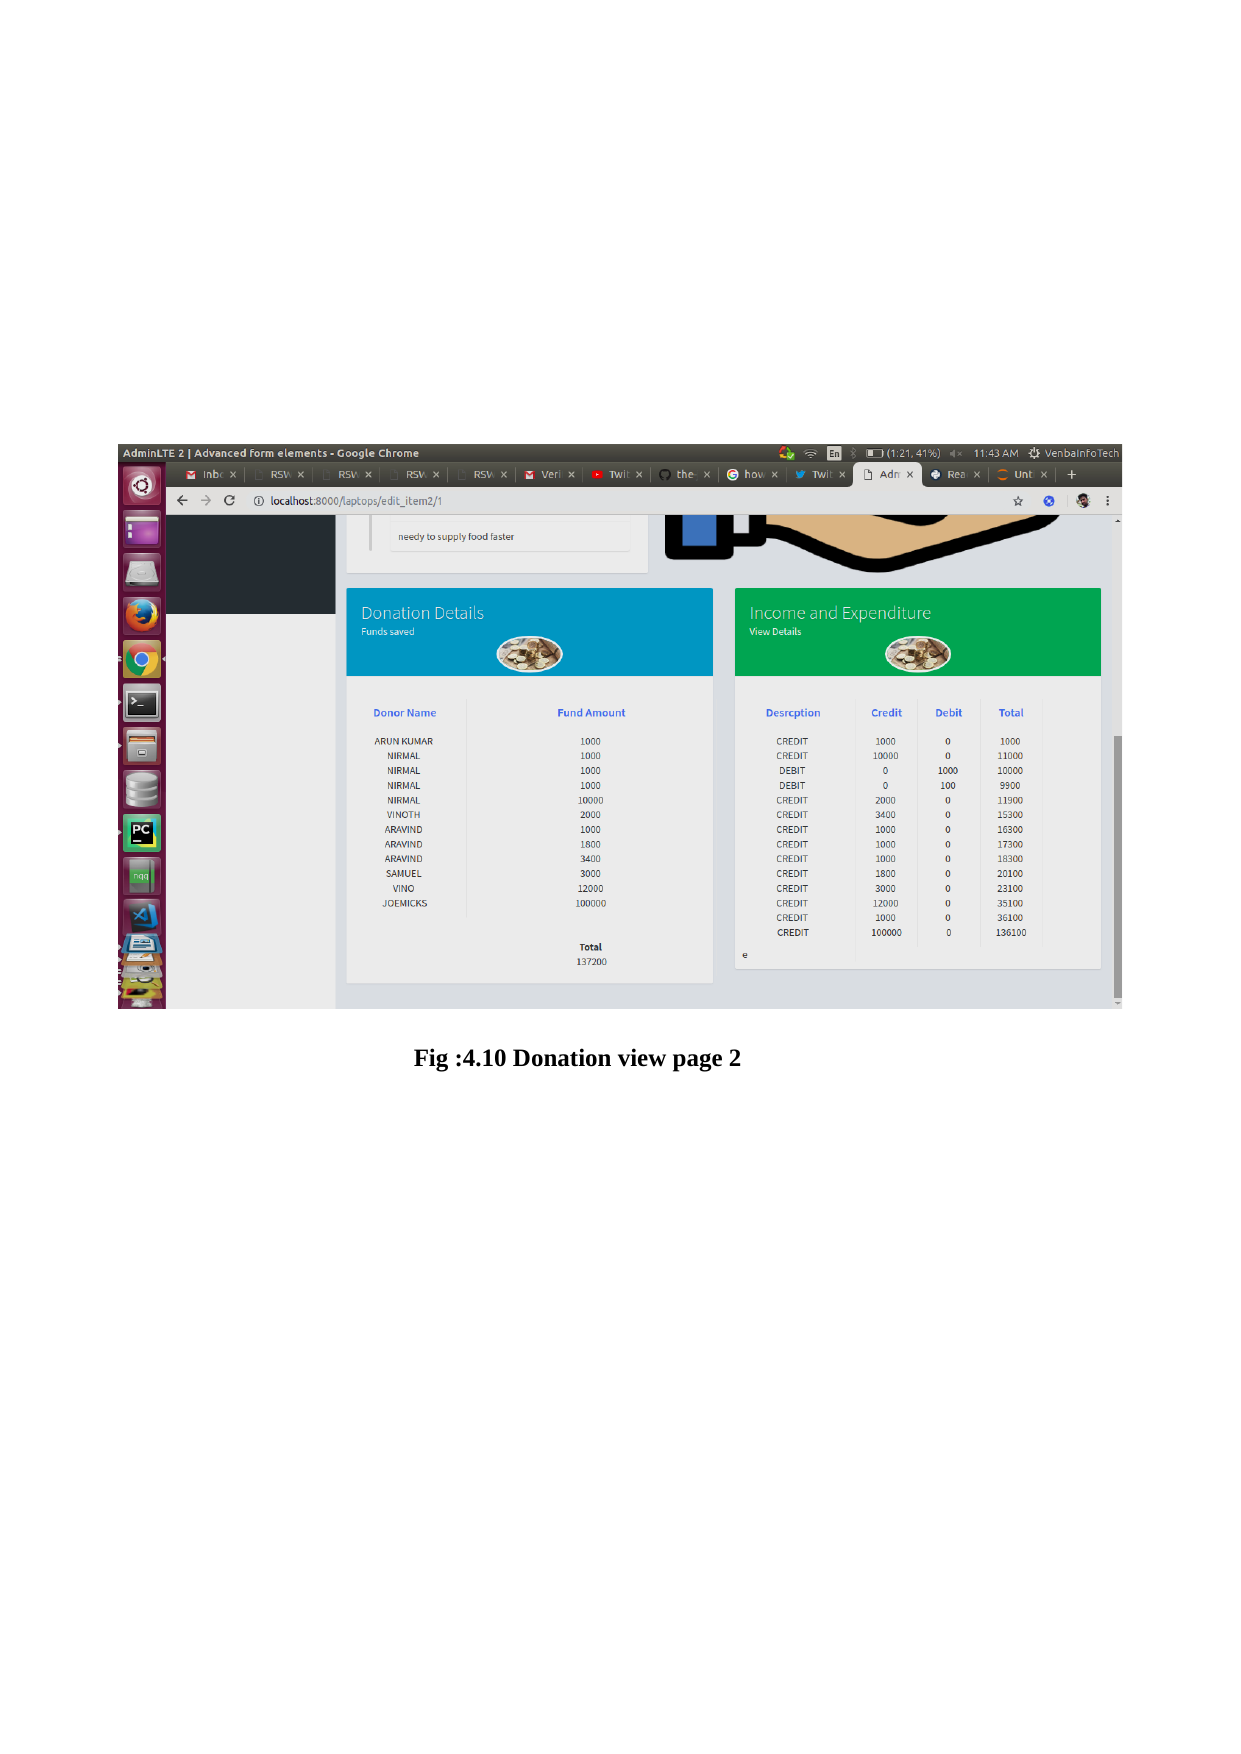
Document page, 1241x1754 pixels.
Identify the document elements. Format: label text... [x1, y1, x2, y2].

text Fig :4.10 Donation view page 2 [118, 1043, 1122, 1071]
picture [118, 444, 1123, 1009]
